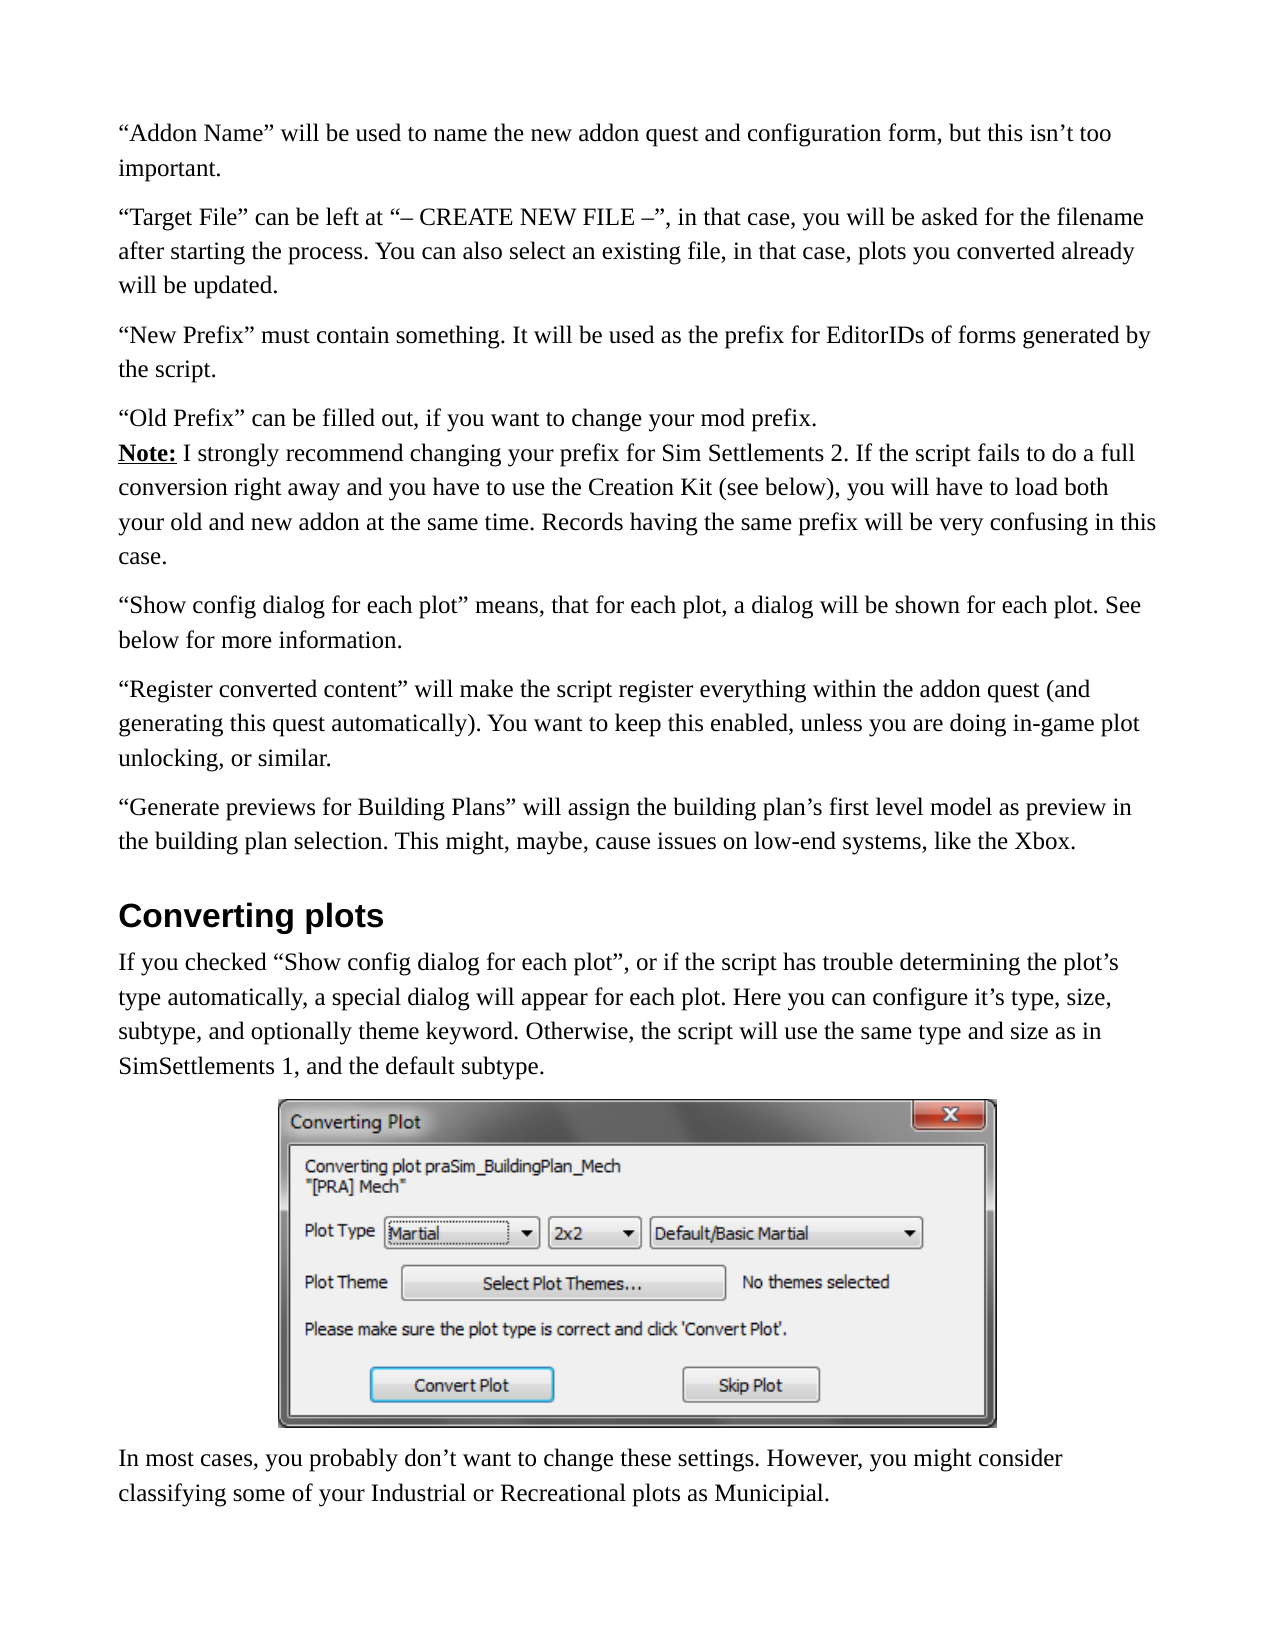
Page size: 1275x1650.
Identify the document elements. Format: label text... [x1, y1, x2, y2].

text “Generate previews for Building Plans” will assign the building plan’s first level model as preview in the building plan selection. This might, maybe, cause issues on low-end systems, like the Xbox. [118, 792, 1157, 855]
picture [278, 1099, 997, 1428]
text “Show config dialog for each plot” means, that for each plot, a dialog will be shown for each plot. See below for more information. [118, 590, 1157, 653]
text If you checked “Show config dialog for each plot”, or if the script has trouble determining the plot’s type automatically, a special dialog will appear for each plot. Here you can configure it’s type, size, subtype, and optionally theme keyword. Otherwise, the script will use the same type and size as in SimSettlements 1, and the default subtype. [118, 947, 1157, 1079]
subtitle Converting plots [118, 896, 1157, 935]
text “Addon Name” will be used to name the new addon quest and configuration form, but this isn’t too important. [118, 118, 1157, 181]
text “Old Prefix” can be filled out, if you want to change your mod prefix. Note: I strongly recommend changing your prefix for Sim Settlements 2. If the script fails to do a full conversion right away and you have to use the Creation Kit (see below), you will have to load both your old and new addon at the same time. Records having the same prefix will be very confusing in this case. [118, 403, 1157, 570]
text In most cases, you probably don’t want to change these settings. However, you might consider classifying some of your Industrial or Recreational plots as Municipial. [118, 1443, 1157, 1506]
text “Target File” can be left at “– CREATE NEW FILE –”, in that case, you will be asked for the filename after starting the process. You can also select an existing file, in that case, plots you converted already will be updated. [118, 202, 1157, 299]
text “Register converted content” will make the script register everything within the addon quest (and generating this quest automatically). You want to keep this enabled, unless you are doing in-game plot unlocking, or similar. [118, 674, 1157, 771]
text “New Prefix” must contain something. It will be used as the prefix for EditorIDs of forms generated by the script. [118, 320, 1157, 383]
